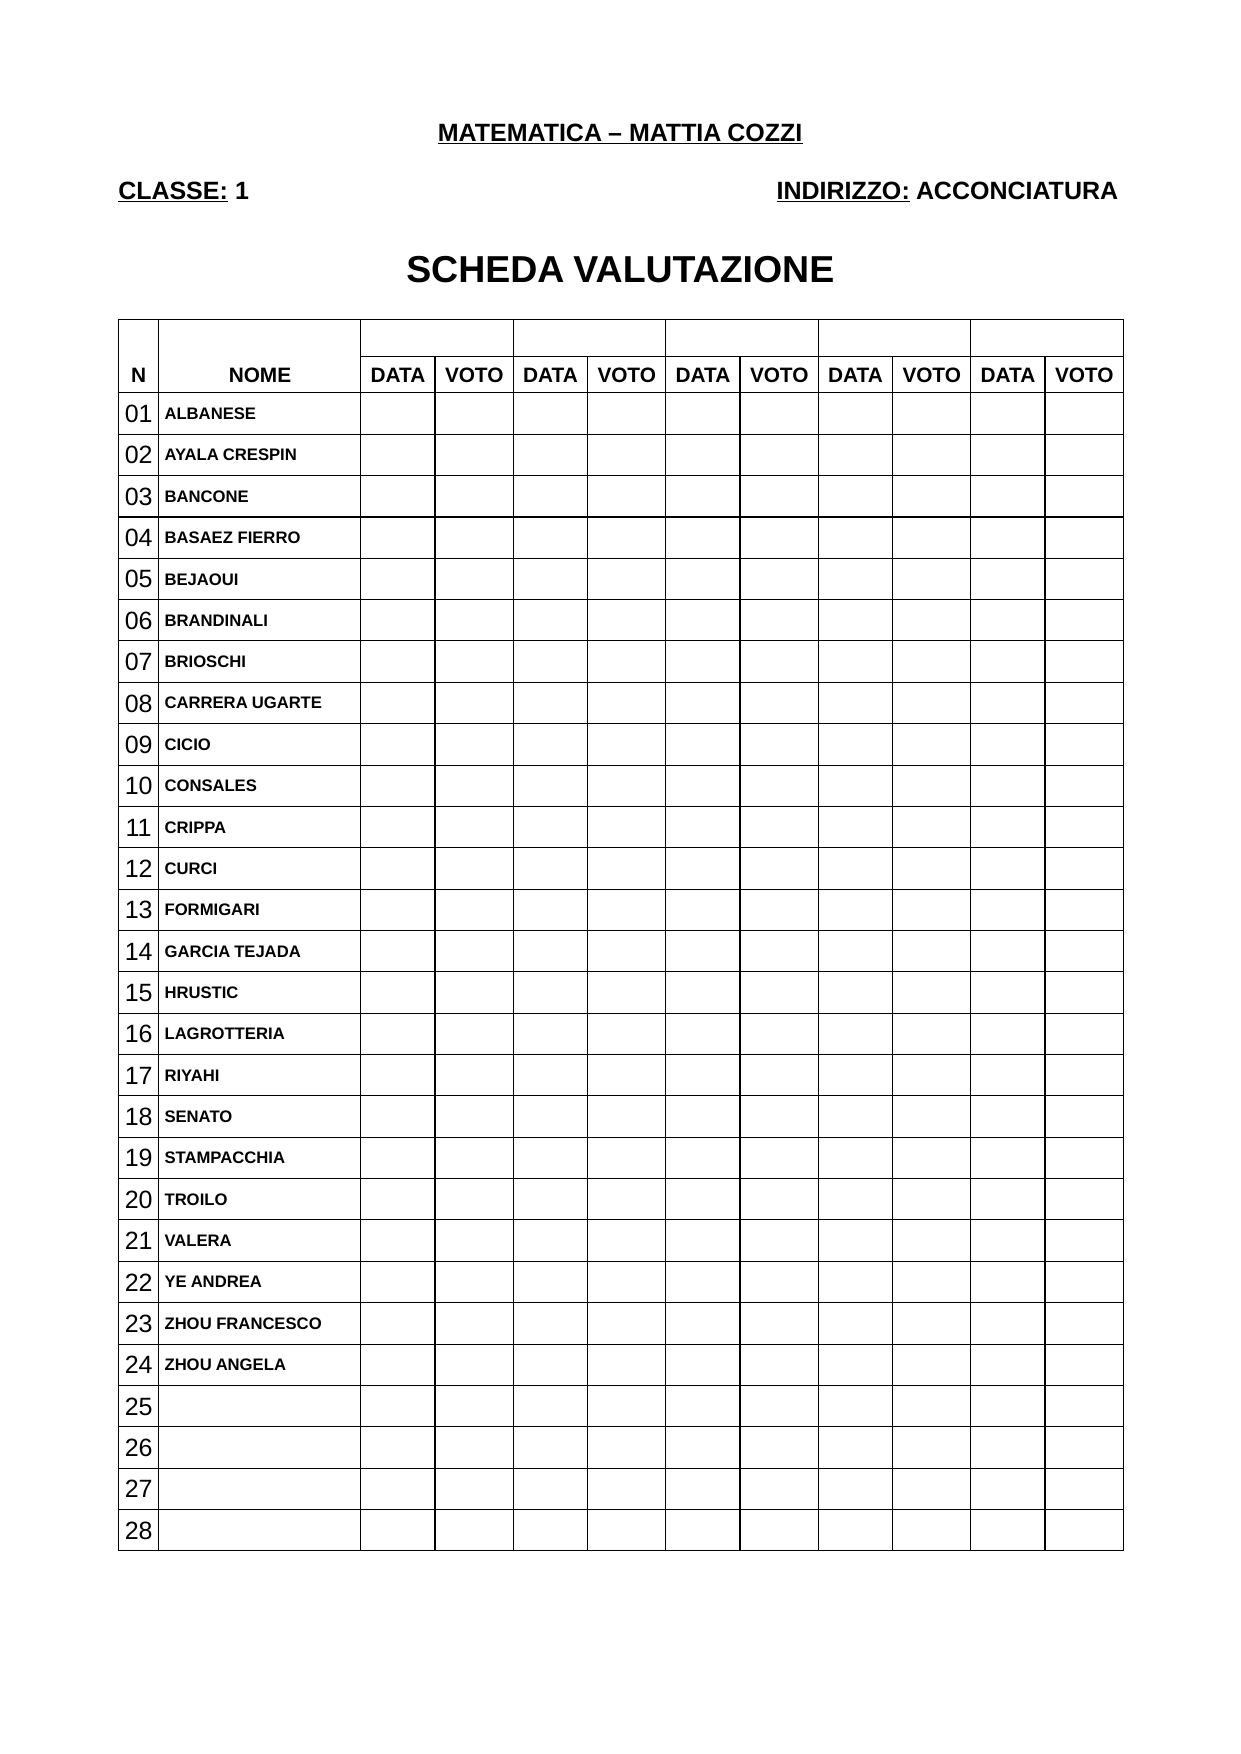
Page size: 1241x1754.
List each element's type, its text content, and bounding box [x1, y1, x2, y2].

table_cell [361, 600, 434, 640]
table_cell [436, 1469, 513, 1509]
table_cell TROILO [159, 1179, 360, 1219]
table_cell [971, 1427, 1044, 1467]
table_cell [361, 1510, 434, 1550]
table_header [361, 320, 513, 356]
table_cell [514, 848, 587, 888]
table_cell [666, 1014, 739, 1054]
table_cell [819, 766, 892, 806]
table_cell [436, 1303, 513, 1343]
table_cell GARCIA TEJADA [159, 931, 360, 971]
table_cell [436, 807, 513, 847]
table_cell [1046, 1014, 1123, 1054]
table_cell [893, 766, 970, 806]
table_cell [819, 683, 892, 723]
table_cell CONSALES [159, 766, 360, 806]
table_cell 02 [119, 435, 158, 475]
table_cell [588, 641, 665, 682]
table_cell [741, 1262, 818, 1302]
table_cell [436, 890, 513, 930]
table_cell [971, 1510, 1044, 1550]
table_cell [1046, 766, 1123, 806]
table_cell [514, 1510, 587, 1550]
table_cell [893, 931, 970, 971]
table_cell [971, 559, 1044, 599]
table_cell [666, 683, 739, 723]
table_cell [971, 600, 1044, 640]
table_cell BASAEZ FIERRO [159, 518, 360, 558]
table_cell 17 [119, 1055, 158, 1095]
table_cell [741, 641, 818, 682]
table_cell [588, 931, 665, 971]
table_cell 09 [119, 724, 158, 764]
table_cell LAGROTTERIA [159, 1014, 360, 1054]
table_cell BANCONE [159, 476, 360, 516]
table_cell VOTO [893, 357, 970, 392]
table_cell [666, 1179, 739, 1219]
table_cell 18 [119, 1096, 158, 1137]
table_cell [436, 848, 513, 888]
table_cell [741, 1138, 818, 1178]
table_cell VALERA [159, 1220, 360, 1261]
table_cell [361, 641, 434, 682]
table_cell VOTO [436, 357, 513, 392]
table_cell 19 [119, 1138, 158, 1178]
table_cell [971, 641, 1044, 682]
table_cell [588, 1014, 665, 1054]
table_cell ALBANESE [159, 393, 360, 434]
table_cell 07 [119, 641, 158, 682]
table_cell 26 [119, 1427, 158, 1467]
table_cell [514, 1386, 587, 1426]
table_cell [361, 724, 434, 764]
table_cell [819, 518, 892, 558]
table_cell [971, 476, 1044, 516]
table_cell [741, 766, 818, 806]
table_cell [436, 1427, 513, 1467]
table_cell [1046, 1303, 1123, 1343]
table_cell [819, 1179, 892, 1219]
table_cell [514, 518, 587, 558]
table_cell [1046, 435, 1123, 475]
table_cell [741, 600, 818, 640]
table_cell [893, 476, 970, 516]
table_cell [1046, 972, 1123, 1013]
table_cell [588, 1262, 665, 1302]
table_cell [741, 1179, 818, 1219]
table_cell [1046, 600, 1123, 640]
table_cell [819, 435, 892, 475]
table_cell [588, 724, 665, 764]
table_cell [741, 848, 818, 888]
table_cell [361, 766, 434, 806]
table_cell [819, 848, 892, 888]
table_cell [361, 1138, 434, 1178]
table_cell [588, 518, 665, 558]
table_cell [436, 683, 513, 723]
table_cell [893, 1138, 970, 1178]
table_cell [971, 1469, 1044, 1509]
table_cell [1046, 807, 1123, 847]
table_cell [893, 848, 970, 888]
table_cell [666, 435, 739, 475]
table_cell [666, 1469, 739, 1509]
table_cell [666, 1262, 739, 1302]
table_cell [588, 393, 665, 434]
table_cell RIYAHI [159, 1055, 360, 1095]
table_cell [361, 1345, 434, 1385]
table_cell [819, 890, 892, 930]
table_cell [666, 972, 739, 1013]
table_cell [514, 1179, 587, 1219]
table_cell [741, 1055, 818, 1095]
table_cell HRUSTIC [159, 972, 360, 1013]
table_cell [971, 1096, 1044, 1137]
table_cell [1046, 1262, 1123, 1302]
table_cell [588, 1179, 665, 1219]
table_cell [666, 600, 739, 640]
table_cell [159, 1469, 360, 1509]
table_cell [666, 807, 739, 847]
text MATEMATICA – MATTIA COZZI [118, 118, 1122, 147]
table_cell 27 [119, 1469, 158, 1509]
table_cell [741, 1014, 818, 1054]
table_cell [361, 1220, 434, 1261]
table_cell [893, 1055, 970, 1095]
table_cell [436, 518, 513, 558]
table_cell [819, 807, 892, 847]
table_cell [666, 1138, 739, 1178]
table_cell [588, 1138, 665, 1178]
table_cell [1046, 1220, 1123, 1261]
table_cell [971, 518, 1044, 558]
table_cell [741, 807, 818, 847]
table_cell [588, 476, 665, 516]
table_cell DATA [666, 357, 739, 392]
table_cell [1046, 518, 1123, 558]
table_cell [436, 1386, 513, 1426]
table_cell DATA [361, 357, 434, 392]
table_cell [893, 683, 970, 723]
table_cell [514, 766, 587, 806]
table_cell [514, 1014, 587, 1054]
table_cell [1046, 931, 1123, 971]
table_cell [893, 1014, 970, 1054]
table_cell [666, 1386, 739, 1426]
table_cell [588, 848, 665, 888]
table_cell [666, 559, 739, 599]
table_cell [588, 766, 665, 806]
table_cell [819, 1386, 892, 1426]
table_cell [741, 1096, 818, 1137]
table_cell [436, 766, 513, 806]
table_cell [741, 476, 818, 516]
table_cell [893, 807, 970, 847]
table_cell [893, 559, 970, 599]
table_cell [1046, 1469, 1123, 1509]
table_cell [971, 890, 1044, 930]
table_cell [436, 1138, 513, 1178]
table_cell [361, 1386, 434, 1426]
table_cell [741, 435, 818, 475]
table_header N [119, 320, 158, 392]
table_cell DATA [971, 357, 1044, 392]
table_cell [666, 476, 739, 516]
table_cell [893, 1220, 970, 1261]
table_cell [1046, 1427, 1123, 1467]
table_cell [514, 683, 587, 723]
table_cell [436, 393, 513, 434]
table_cell [819, 1262, 892, 1302]
table_cell [1046, 1055, 1123, 1095]
table_cell [819, 1345, 892, 1385]
table_cell [436, 641, 513, 682]
table_cell 11 [119, 807, 158, 847]
table_cell [436, 1014, 513, 1054]
table_cell [741, 1220, 818, 1261]
table_cell 05 [119, 559, 158, 599]
table_cell [588, 435, 665, 475]
table_cell [1046, 641, 1123, 682]
table_cell [893, 641, 970, 682]
table_cell [893, 435, 970, 475]
table_cell [893, 1303, 970, 1343]
table_cell [588, 972, 665, 1013]
table_cell [514, 559, 587, 599]
table_cell [971, 1303, 1044, 1343]
table_cell [436, 972, 513, 1013]
table_cell [436, 1345, 513, 1385]
table_cell [361, 435, 434, 475]
table_cell [741, 1469, 818, 1509]
table_cell [666, 1096, 739, 1137]
table_cell [893, 724, 970, 764]
table_cell [971, 931, 1044, 971]
text SCHEDA VALUTAZIONE [118, 247, 1122, 291]
table_cell [819, 600, 892, 640]
table_cell [971, 393, 1044, 434]
table_cell [819, 1096, 892, 1137]
table_cell [361, 1303, 434, 1343]
table_header [514, 320, 665, 356]
table_header NOME [159, 320, 360, 392]
table_cell [819, 1014, 892, 1054]
table_cell 20 [119, 1179, 158, 1219]
table_cell [971, 1179, 1044, 1219]
table_cell VOTO [588, 357, 665, 392]
table_cell [588, 559, 665, 599]
table_cell [971, 435, 1044, 475]
table_cell [588, 600, 665, 640]
table_cell [819, 1220, 892, 1261]
table_cell [588, 1303, 665, 1343]
table_cell [361, 1014, 434, 1054]
table_cell [666, 931, 739, 971]
table_cell [893, 1096, 970, 1137]
table_header [666, 320, 818, 356]
table_cell [361, 476, 434, 516]
table_cell [971, 1055, 1044, 1095]
table_cell 16 [119, 1014, 158, 1054]
table_cell 28 [119, 1510, 158, 1550]
table_cell 15 [119, 972, 158, 1013]
table_cell [971, 724, 1044, 764]
table_cell AYALA CRESPIN [159, 435, 360, 475]
table_cell 08 [119, 683, 158, 723]
table_cell 06 [119, 600, 158, 640]
table_cell [971, 1345, 1044, 1385]
table_cell 04 [119, 518, 158, 558]
table_cell [436, 1262, 513, 1302]
table_cell [741, 683, 818, 723]
table_cell ZHOU FRANCESCO [159, 1303, 360, 1343]
table_cell [741, 559, 818, 599]
table_cell [971, 848, 1044, 888]
table_cell [361, 559, 434, 599]
table_cell [588, 1345, 665, 1385]
table_cell [1046, 393, 1123, 434]
table_cell STAMPACCHIA [159, 1138, 360, 1178]
table_cell ZHOU ANGELA [159, 1345, 360, 1385]
table_cell [159, 1427, 360, 1467]
table_cell 10 [119, 766, 158, 806]
table_cell [893, 1469, 970, 1509]
table_cell [893, 1345, 970, 1385]
table_cell [588, 683, 665, 723]
table_cell BEJAOUI [159, 559, 360, 599]
table_cell [514, 393, 587, 434]
table_cell [741, 1386, 818, 1426]
table_header [971, 320, 1123, 356]
table_cell [971, 1262, 1044, 1302]
table_cell [1046, 1138, 1123, 1178]
table_cell 13 [119, 890, 158, 930]
table_cell [971, 1014, 1044, 1054]
table_cell [588, 1427, 665, 1467]
table_cell FORMIGARI [159, 890, 360, 930]
table_cell [361, 1055, 434, 1095]
table_cell [1046, 724, 1123, 764]
table_cell [741, 1427, 818, 1467]
table_cell [971, 972, 1044, 1013]
table_header [819, 320, 970, 356]
table_cell [819, 931, 892, 971]
table_cell [361, 1262, 434, 1302]
table_cell 23 [119, 1303, 158, 1343]
table_cell [1046, 890, 1123, 930]
table_cell [361, 518, 434, 558]
table_cell [1046, 683, 1123, 723]
table_cell [588, 1469, 665, 1509]
table_cell [1046, 1345, 1123, 1385]
table_cell [436, 1096, 513, 1137]
table_cell [514, 435, 587, 475]
table_cell CICIO [159, 724, 360, 764]
table_cell [514, 1138, 587, 1178]
table_cell [1046, 559, 1123, 599]
table_cell [893, 393, 970, 434]
table_cell [361, 1469, 434, 1509]
table_cell [666, 724, 739, 764]
table_cell [436, 724, 513, 764]
table_cell [666, 1055, 739, 1095]
table_cell [971, 1220, 1044, 1261]
table_cell [741, 1510, 818, 1550]
table_cell [666, 1510, 739, 1550]
table_cell [588, 1510, 665, 1550]
table_cell [741, 393, 818, 434]
table_cell 22 [119, 1262, 158, 1302]
table_cell [666, 1303, 739, 1343]
table_cell [819, 1138, 892, 1178]
table_cell [361, 848, 434, 888]
table_cell [436, 931, 513, 971]
table_cell [436, 476, 513, 516]
table_cell [971, 1386, 1044, 1426]
table_cell [971, 766, 1044, 806]
table_cell [819, 1510, 892, 1550]
table_cell [819, 1427, 892, 1467]
table_cell [1046, 1386, 1123, 1426]
table_cell [361, 1427, 434, 1467]
table_cell [819, 1303, 892, 1343]
table_cell [741, 1345, 818, 1385]
table_cell [666, 1220, 739, 1261]
table_cell [741, 931, 818, 971]
text CLASSE: 1 INDIRIZZO: ACCONCIATURA [118, 176, 1122, 204]
table_cell [514, 1427, 587, 1467]
table_cell [819, 724, 892, 764]
table_cell [514, 1303, 587, 1343]
table_cell BRIOSCHI [159, 641, 360, 682]
table_cell [514, 476, 587, 516]
table_cell [741, 518, 818, 558]
table_cell 12 [119, 848, 158, 888]
table_cell [436, 559, 513, 599]
table_cell [436, 1220, 513, 1261]
table_cell [514, 1220, 587, 1261]
table_cell [436, 1055, 513, 1095]
table_cell 01 [119, 393, 158, 434]
table_cell [893, 600, 970, 640]
table_cell [361, 807, 434, 847]
table_cell [893, 518, 970, 558]
table_cell [514, 1469, 587, 1509]
table_cell [741, 1303, 818, 1343]
table_cell [514, 931, 587, 971]
table_cell [819, 641, 892, 682]
table_cell [666, 848, 739, 888]
table_cell 21 [119, 1220, 158, 1261]
table_cell [588, 1386, 665, 1426]
table_cell BRANDINALI [159, 600, 360, 640]
table_cell [893, 1179, 970, 1219]
table_cell [893, 972, 970, 1013]
table_cell [1046, 1510, 1123, 1550]
table_cell CARRERA UGARTE [159, 683, 360, 723]
table_cell [893, 1262, 970, 1302]
table_cell [514, 807, 587, 847]
table_cell [514, 724, 587, 764]
table_cell [588, 1096, 665, 1137]
table_cell [893, 890, 970, 930]
table_cell [514, 890, 587, 930]
table_cell [741, 890, 818, 930]
table_cell [819, 1469, 892, 1509]
table_cell [666, 641, 739, 682]
table_cell [514, 1345, 587, 1385]
table_cell 03 [119, 476, 158, 516]
table_cell [971, 1138, 1044, 1178]
table_cell VOTO [741, 357, 818, 392]
table_cell [436, 1510, 513, 1550]
table_cell 14 [119, 931, 158, 971]
table_cell [819, 393, 892, 434]
table_cell [588, 890, 665, 930]
table_cell [819, 972, 892, 1013]
table_cell [1046, 476, 1123, 516]
table_cell YE ANDREA [159, 1262, 360, 1302]
table_cell [361, 931, 434, 971]
table_cell [666, 1345, 739, 1385]
table_cell [819, 1055, 892, 1095]
table_cell [361, 393, 434, 434]
table_cell [361, 890, 434, 930]
table_cell [514, 641, 587, 682]
table_cell [361, 972, 434, 1013]
table_cell [361, 683, 434, 723]
table_cell [588, 1220, 665, 1261]
table_cell [819, 476, 892, 516]
table_cell [741, 972, 818, 1013]
table_cell [666, 393, 739, 434]
table_cell [1046, 848, 1123, 888]
table_cell 25 [119, 1386, 158, 1426]
table_cell [819, 559, 892, 599]
table_cell [666, 766, 739, 806]
table_cell [436, 600, 513, 640]
table_cell [588, 807, 665, 847]
table_cell [893, 1427, 970, 1467]
table_cell [436, 435, 513, 475]
table_cell [893, 1510, 970, 1550]
table_cell [1046, 1179, 1123, 1219]
table_cell [1046, 1096, 1123, 1137]
table_cell [159, 1386, 360, 1426]
table_cell DATA [819, 357, 892, 392]
table_cell [514, 600, 587, 640]
table_cell [436, 1179, 513, 1219]
table_cell [514, 1096, 587, 1137]
table_cell [971, 807, 1044, 847]
table_cell [361, 1179, 434, 1219]
table_cell SENATO [159, 1096, 360, 1137]
table_cell [666, 890, 739, 930]
table_cell [741, 724, 818, 764]
table_cell VOTO [1046, 357, 1123, 392]
table_cell CRIPPA [159, 807, 360, 847]
table_cell [514, 972, 587, 1013]
table_cell [666, 1427, 739, 1467]
table_cell [588, 1055, 665, 1095]
table_cell 24 [119, 1345, 158, 1385]
table_cell [159, 1510, 360, 1550]
table_cell [361, 1096, 434, 1137]
table_cell [514, 1262, 587, 1302]
table_cell [666, 518, 739, 558]
table_cell CURCI [159, 848, 360, 888]
table_cell [514, 1055, 587, 1095]
table_cell [971, 683, 1044, 723]
table_cell DATA [514, 357, 587, 392]
table_cell [893, 1386, 970, 1426]
